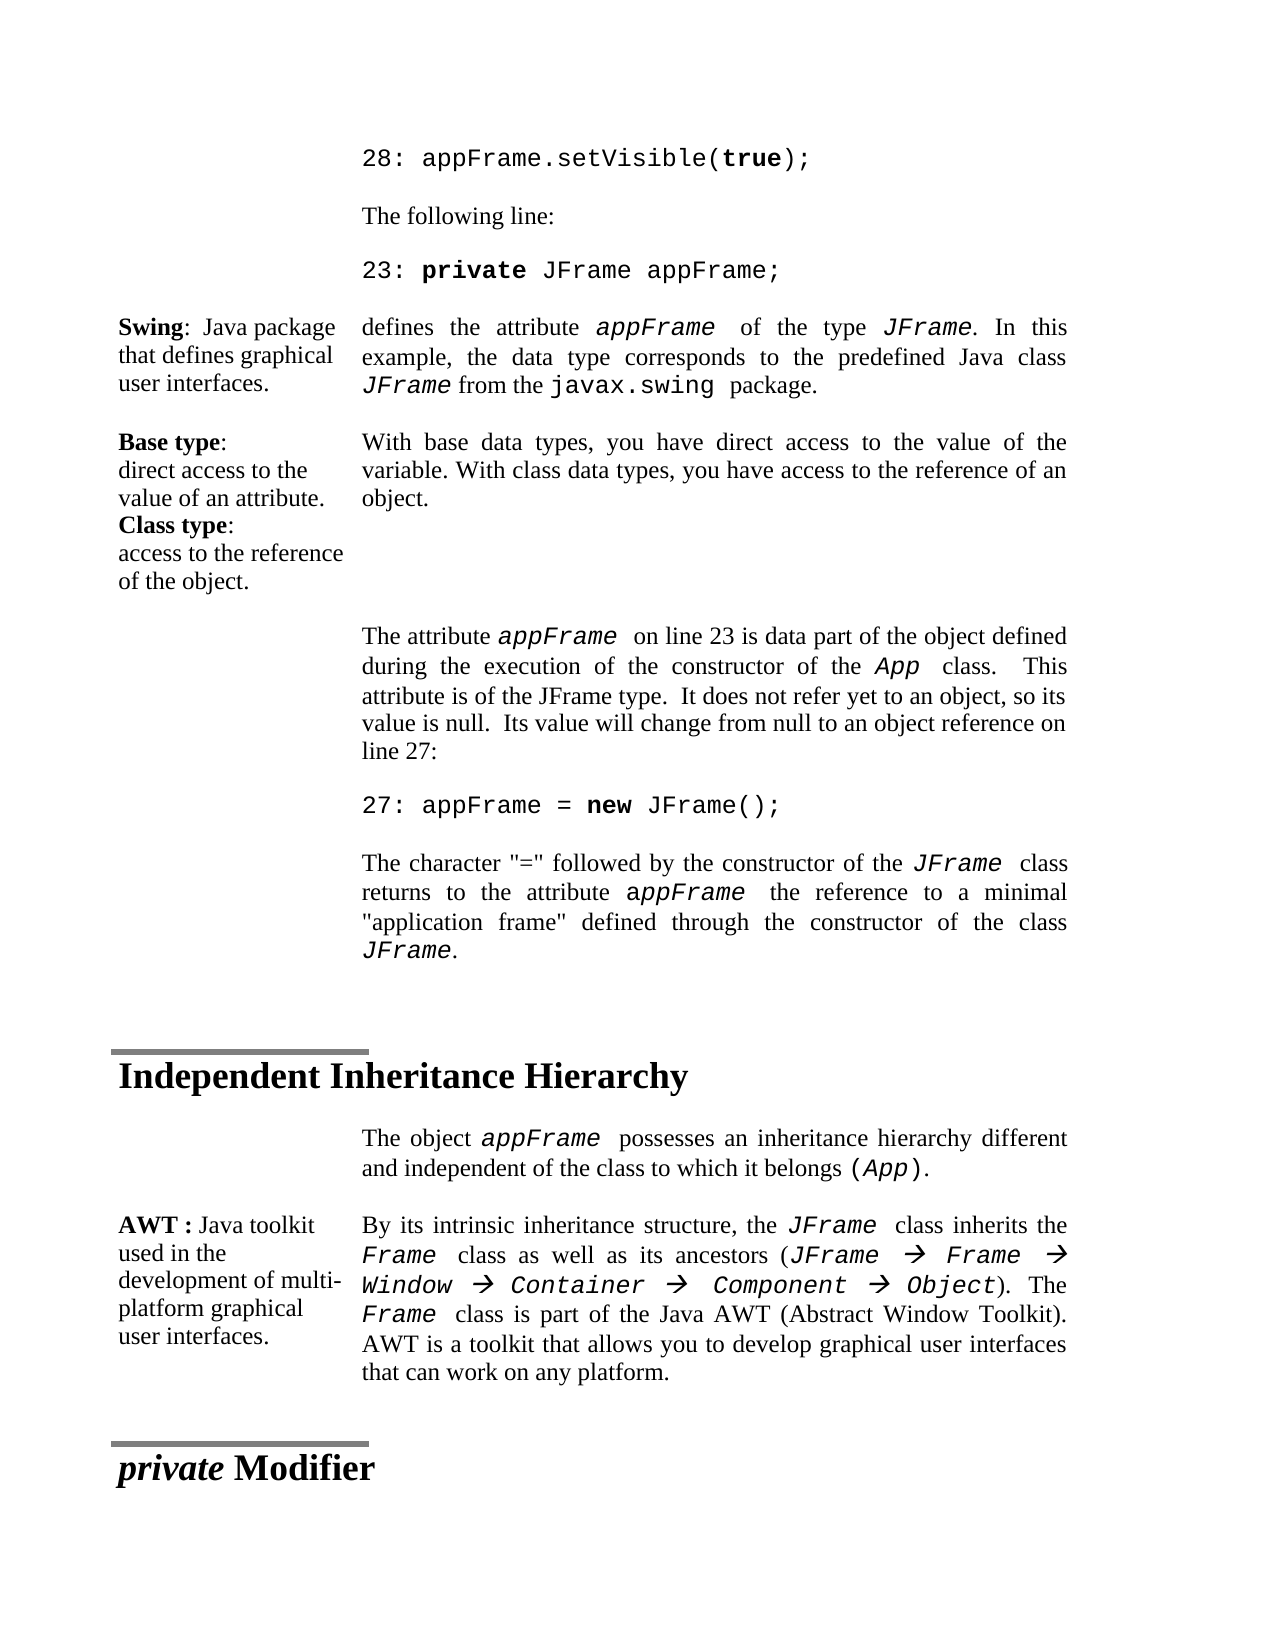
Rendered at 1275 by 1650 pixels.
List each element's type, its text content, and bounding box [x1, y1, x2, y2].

table_header The attribute appFrame on line 23 is data part of the object defined during the execution of the constructor of the App class. This attribute is of the JFrame type. It does not refer yet to an object, so its value is null. Its value will change from null to an object reference on line 27: [354, 622, 1075, 765]
table_header By its intrinsic inheritance structure, the JFrame class inherits the Frame class as well as its ancestors (JFrame  Frame  Window  Container  Component  Object). The Frame class is part of the Java AWT (Abstract Window Toolkit). AWT is a toolkit that allows you to develop graphical user interfaces that can work on any platform. [354, 1211, 1075, 1386]
table_header AWT : Java toolkit used in the development of multi-platform graphical user interfaces. [111, 1211, 354, 1386]
table_header The character "=" followed by the constructor of the JFrame class returns to the attribute appFrame the reference to a minimal "application frame" defined through the constructor of the class JFrame. [354, 849, 1075, 966]
table_header With base data types, you have direct access to the value of the variable. With class data types, you have access to the reference of an object. [354, 428, 1075, 594]
table_header The object appFrame possesses an inheritance hierarchy different and independent of the class to which it belongs (App). [354, 1124, 1075, 1183]
table_header Base type: direct access to the value of an attribute. Class type: access to the reference of the object. [111, 428, 354, 594]
table_header 27: appFrame = new JFrame(); [354, 793, 1075, 821]
table_header The following line: [354, 202, 1075, 229]
table_header [111, 622, 354, 765]
subtitle private Modifier [118, 1447, 1157, 1488]
table_header [111, 202, 354, 229]
table_header defines the attribute appFrame of the type JFrame. In this example, the data type corresponds to the predefined Java class JFrame from the javax.swing package. [354, 313, 1075, 401]
table_header Swing: Java package that defines graphical user interfaces. [111, 313, 354, 401]
subtitle Independent Inheritance Hierarchy [118, 1055, 1157, 1096]
table_header [111, 849, 354, 966]
table_header 23: private JFrame appFrame; [354, 257, 1075, 286]
table_header [111, 1124, 354, 1183]
table_header [111, 1441, 369, 1447]
table_header [111, 257, 354, 286]
table_header [111, 793, 354, 821]
table_header 28: appFrame.setVisible(true); [354, 146, 1075, 174]
table_header [111, 146, 354, 174]
table_header [111, 1049, 369, 1055]
